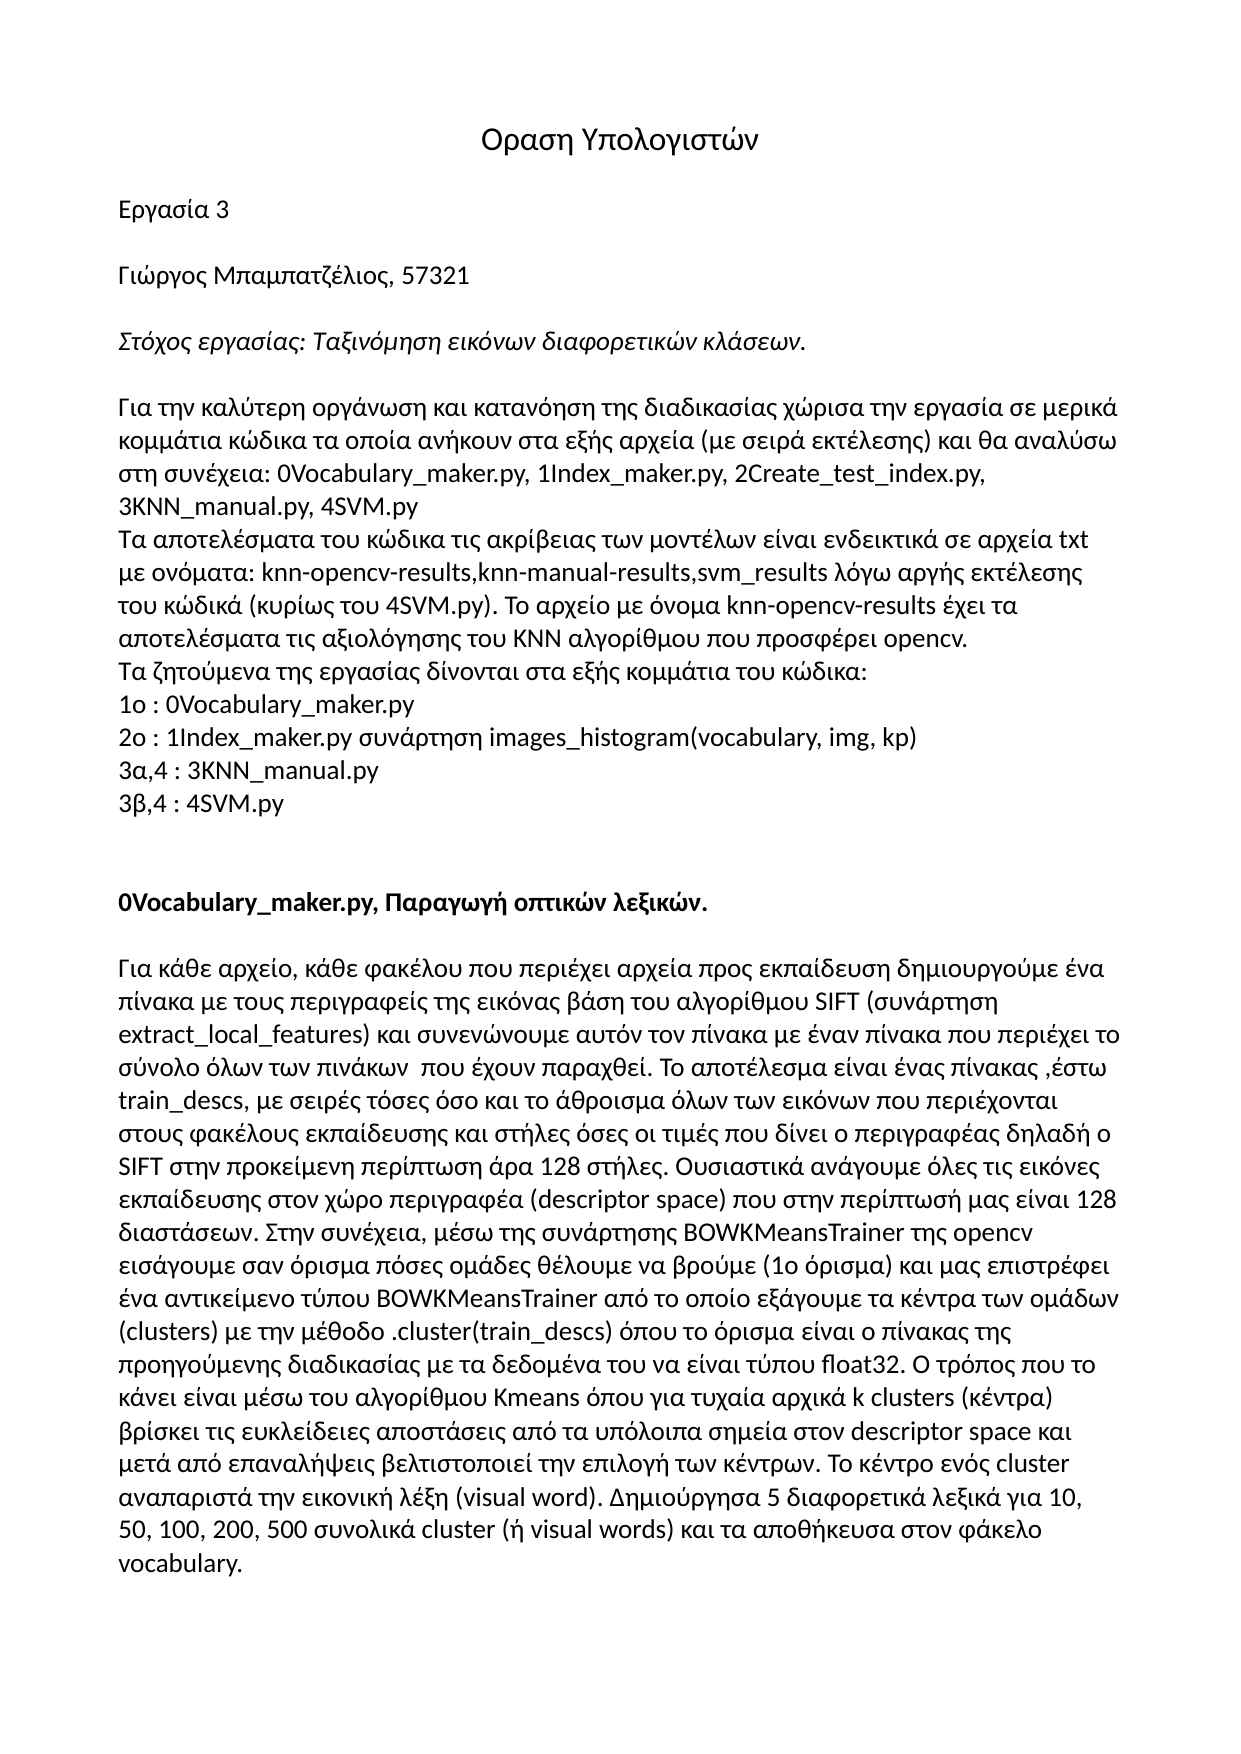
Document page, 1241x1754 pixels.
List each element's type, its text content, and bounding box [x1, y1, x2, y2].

text Στόχος εργασίας: Ταξινόμηση εικόνων διαφορετικών κλάσεων. [118, 324, 1122, 357]
text Τα αποτελέσματα του κώδικα τις ακρίβειας των μοντέλων είναι ενδεικτικά σε αρχεία txt με ονόματα: knn-opencv-results,knn-manual-results,svm_results λόγω αργής εκτέλεσης του κώδικά (κυρίως του 4SVM.py). Το αρχείο με όνομα knn-opencv-results έχει τα αποτελέσματα τις αξιολόγησης του KNN αλγορίθμου που προσφέρει opencv. [118, 522, 1122, 654]
text 3α,4 : 3KNN_manual.py [118, 753, 1122, 786]
text Γιώργος Μπαμπατζέλιος, 57321 [118, 258, 1122, 291]
text Οραση Υπολογιστών [118, 118, 1122, 159]
text Τα ζητούμενα της εργασίας δίνονται στα εξής κομμάτια του κώδικα: [118, 654, 1122, 687]
text Για κάθε αρχείο, κάθε φακέλου που περιέχει αρχεία προς εκπαίδευση δημιουργούμε ένα πίνακα με τους περιγραφείς της εικόνας βάση του αλγορίθμου SIFT (συνάρτηση extract_local_features) και συνενώνουμε αυτόν τον πίνακα με έναν πίνακα που περιέχει το σύνολο όλων των πινάκων που έχουν παραχθεί. Το αποτέλεσμα είναι ένας πίνακας ,έστω train_descs, με σειρές τόσες όσο και το άθροισμα όλων των εικόνων που περιέχονται στους φακέλους εκπαίδευσης και στήλες όσες οι τιμές που δίνει ο περιγραφέας δηλαδή ο SIFT στην προκείμενη περίπτωση άρα 128 στήλες. Ουσιαστικά ανάγουμε όλες τις εικόνες εκπαίδευσης στον χώρο περιγραφέα (descriptor space) που στην περίπτωσή μας είναι 128 διαστάσεων. Στην συνέχεια, μέσω της συνάρτησης BOWKMeansTrainer της opencv εισάγουμε σαν όρισμα πόσες ομάδες θέλουμε να βρούμε (1ο όρισμα) και μας επιστρέφει ένα αντικείμενο τύπου BOWKMeansTrainer από το οποίο εξάγουμε τα κέντρα των ομάδων (clusters) με την μέθοδο .cluster(train_descs) όπου το όρισμα είναι ο πίνακας της προηγούμενης διαδικασίας με τα δεδομένα του να είναι τύπου float32. Ο τρόπος που το κάνει είναι μέσω του αλγορίθμου Kmeans όπου για τυχαία αρχικά k clusters (κέντρα) βρίσκει τις ευκλείδειες αποστάσεις από τα υπόλοιπα σημεία στον descriptor space και μετά από επαναλήψεις βελτιστοποιεί την επιλογή των κέντρων. Το κέντρο ενός cluster αναπαριστά την εικονική λέξη (visual word). Δημιούργησα 5 διαφορετικά λεξικά για 10, 50, 100, 200, 500 συνολικά cluster (ή visual words) και τα αποθήκευσα στον φάκελο vocabulary. [118, 951, 1122, 1579]
text 3β,4 : 4SVM.py [118, 786, 1122, 819]
text Εργασία 3 [118, 192, 1122, 225]
text 1ο : 0Vocabulary_maker.py [118, 687, 1122, 720]
text Για την καλύτερη οργάνωση και κατανόηση της διαδικασίας χώρισα την εργασία σε μερικά κομμάτια κώδικα τα οποία ανήκουν στα εξής αρχεία (με σειρά εκτέλεσης) και θα αναλύσω στη συνέχεια: 0Vocabulary_maker.py, 1Index_maker.py, 2Create_test_index.py, 3KNN_manual.py, 4SVM.py [118, 390, 1122, 522]
text 2o : 1Index_maker.py συνάρτηση images_histogram(vocabulary, img, kp) [118, 720, 1122, 753]
text 0Vocabulary_maker.py, Παραγωγή οπτικών λεξικών. [118, 885, 1122, 918]
